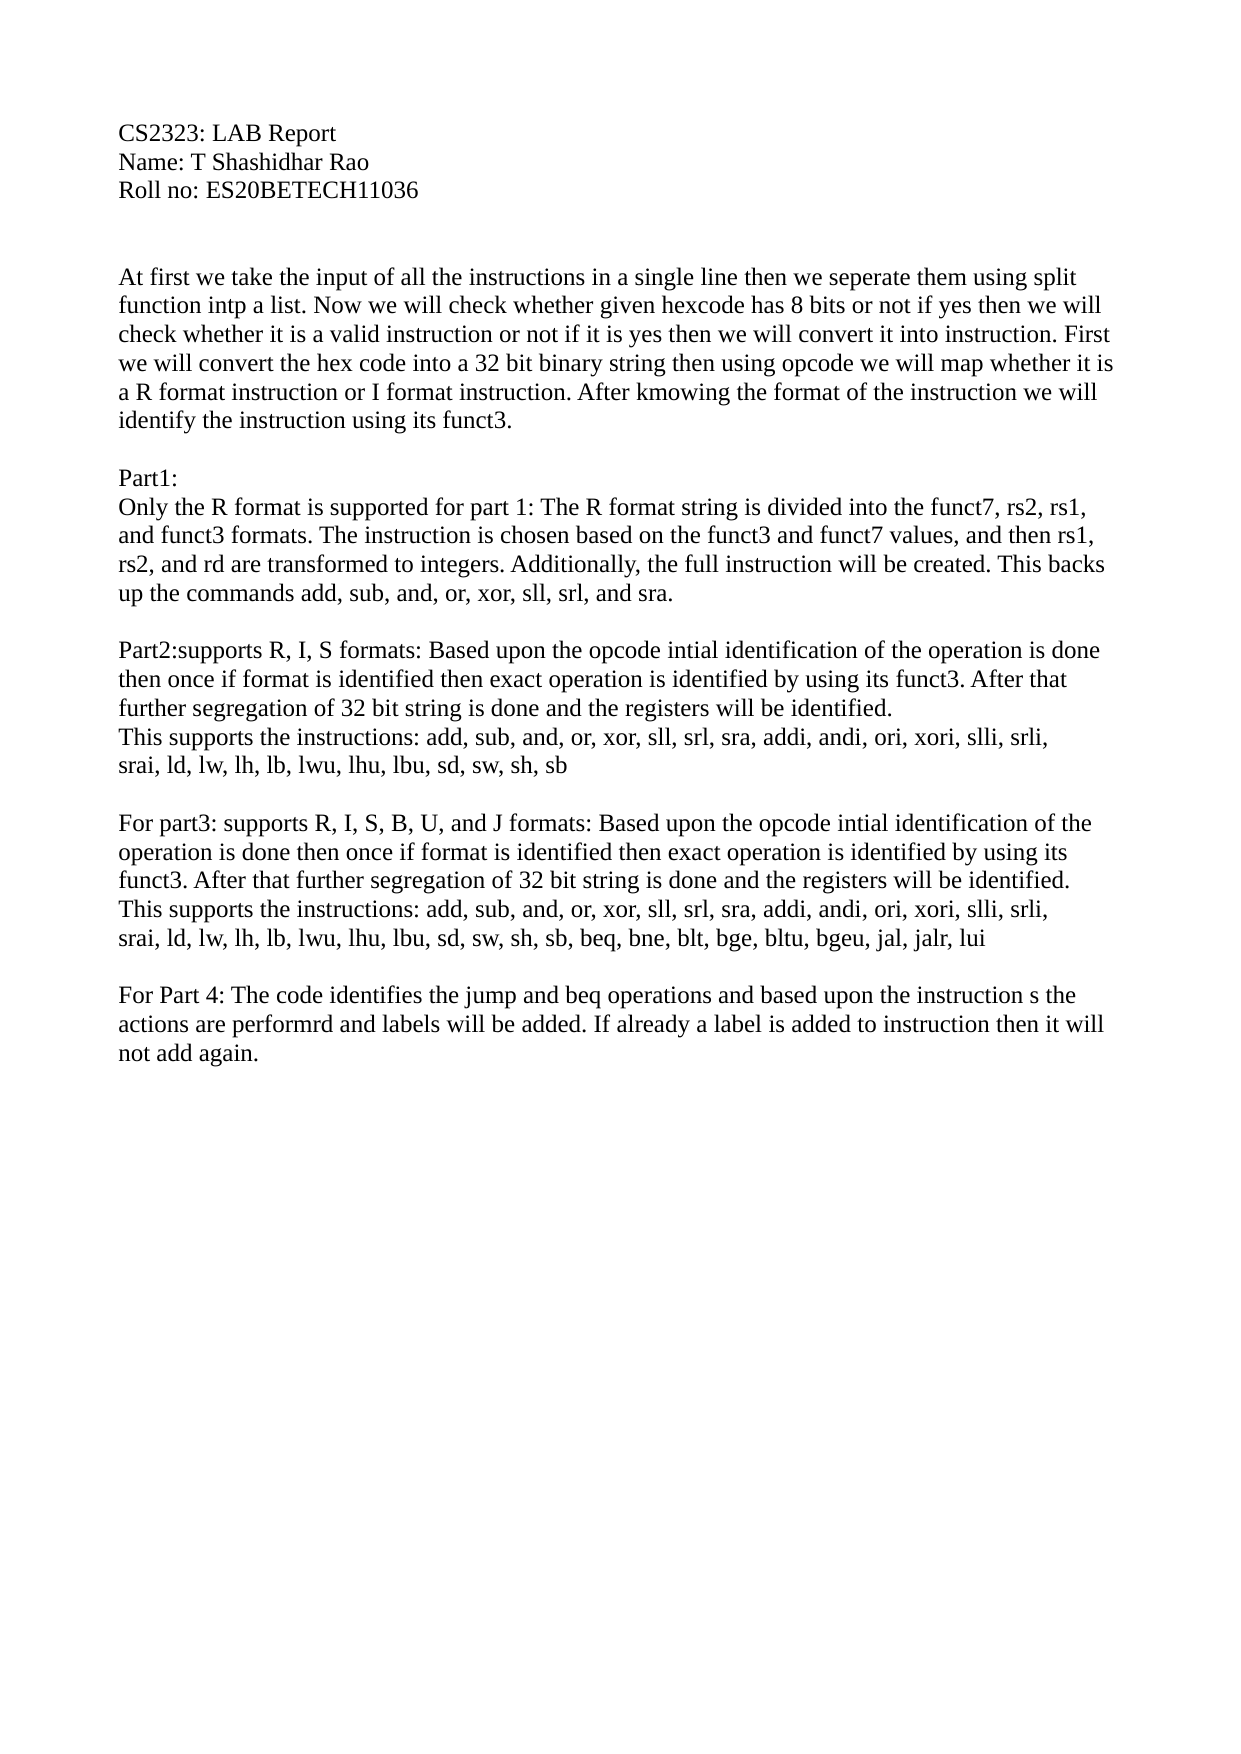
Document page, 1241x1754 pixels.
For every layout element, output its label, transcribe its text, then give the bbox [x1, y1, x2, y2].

text Name: T Shashidhar Rao [118, 147, 1122, 176]
text Only the R format is supported for part 1: The R format string is divided into the funct7, rs2, rs1, and funct3 formats. The instruction is chosen based on the funct3 and funct7 values, and then rs1, rs2, and rd are transformed to integers. Additionally, the full instruction will be created. This backs up the commands add, sub, and, or, xor, sll, srl, and sra. [118, 492, 1122, 607]
text This supports the instructions: add, sub, and, or, xor, sll, srl, sra, addi, andi, ori, xori, slli, srli, [118, 722, 1122, 751]
text Part2:supports R, I, S formats: Based upon the opcode intial identification of the operation is done then once if format is identified then exact operation is identified by using its funct3. After that further segregation of 32 bit string is done and the registers will be identified. [118, 636, 1122, 722]
text Roll no: ES20BETECH11036 [118, 176, 1122, 204]
text At first we take the input of all the instructions in a single line then we seperate them using split function intp a list. Now we will check whether given hexcode has 8 bits or not if yes then we will check whether it is a valid instruction or not if it is yes then we will convert it into instruction. First we will convert the hex code into a 32 bit binary string then using opcode we will map whether it is a R format instruction or I format instruction. After kmowing the format of the instruction we will identify the instruction using its funct3. [118, 262, 1122, 434]
text srai, ld, lw, lh, lb, lwu, lhu, lbu, sd, sw, sh, sb [118, 751, 1122, 779]
text For Part 4: The code identifies the jump and beq operations and based upon the instruction s the actions are performrd and labels will be added. If already a label is added to instruction then it will not add again. [118, 981, 1122, 1067]
text srai, ld, lw, lh, lb, lwu, lhu, lbu, sd, sw, sh, sb, beq, bne, blt, bge, bltu, bgeu, jal, jalr, lui [118, 923, 1122, 952]
text This supports the instructions: add, sub, and, or, xor, sll, srl, sra, addi, andi, ori, xori, slli, srli, [118, 894, 1122, 923]
text For part3: supports R, I, S, B, U, and J formats: Based upon the opcode intial identification of the operation is done then once if format is identified then exact operation is identified by using its funct3. After that further segregation of 32 bit string is done and the registers will be identified. [118, 808, 1122, 894]
text CS2323: LAB Report [118, 118, 1122, 147]
text Part1: [118, 463, 1122, 492]
